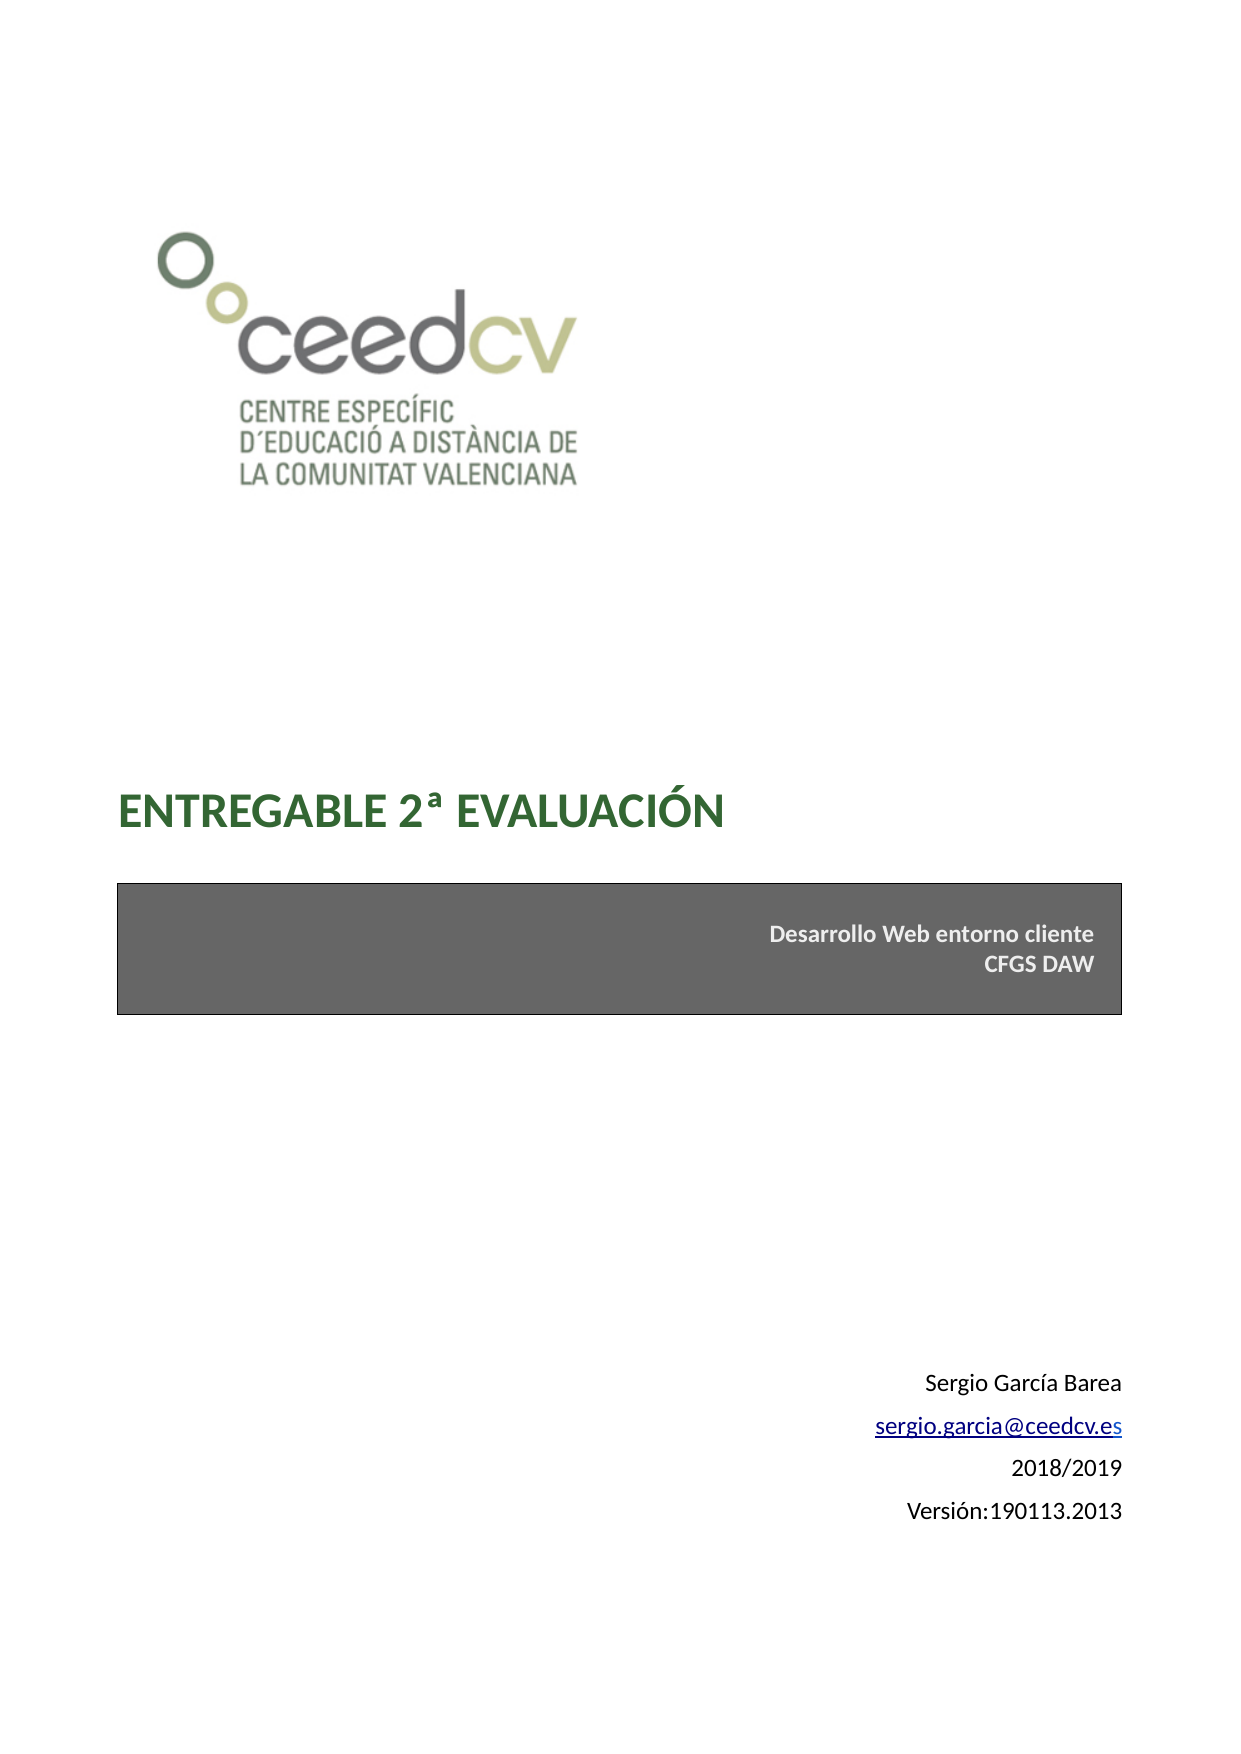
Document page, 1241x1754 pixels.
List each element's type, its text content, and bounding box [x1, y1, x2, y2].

text Versión:190113.2012 [118, 1495, 1122, 1525]
text CFGS DAW [121, 948, 1094, 979]
text Desarrollo Web entorno cliente [121, 918, 1094, 948]
picture [118, 204, 681, 514]
text sergio.garcia@ceedcv.es [231, 1410, 1122, 1441]
text 2018/2019 [118, 1452, 1122, 1483]
text Entregable 2ª Evaluación [118, 779, 1122, 840]
text Sergio García Barea [231, 1368, 1122, 1398]
